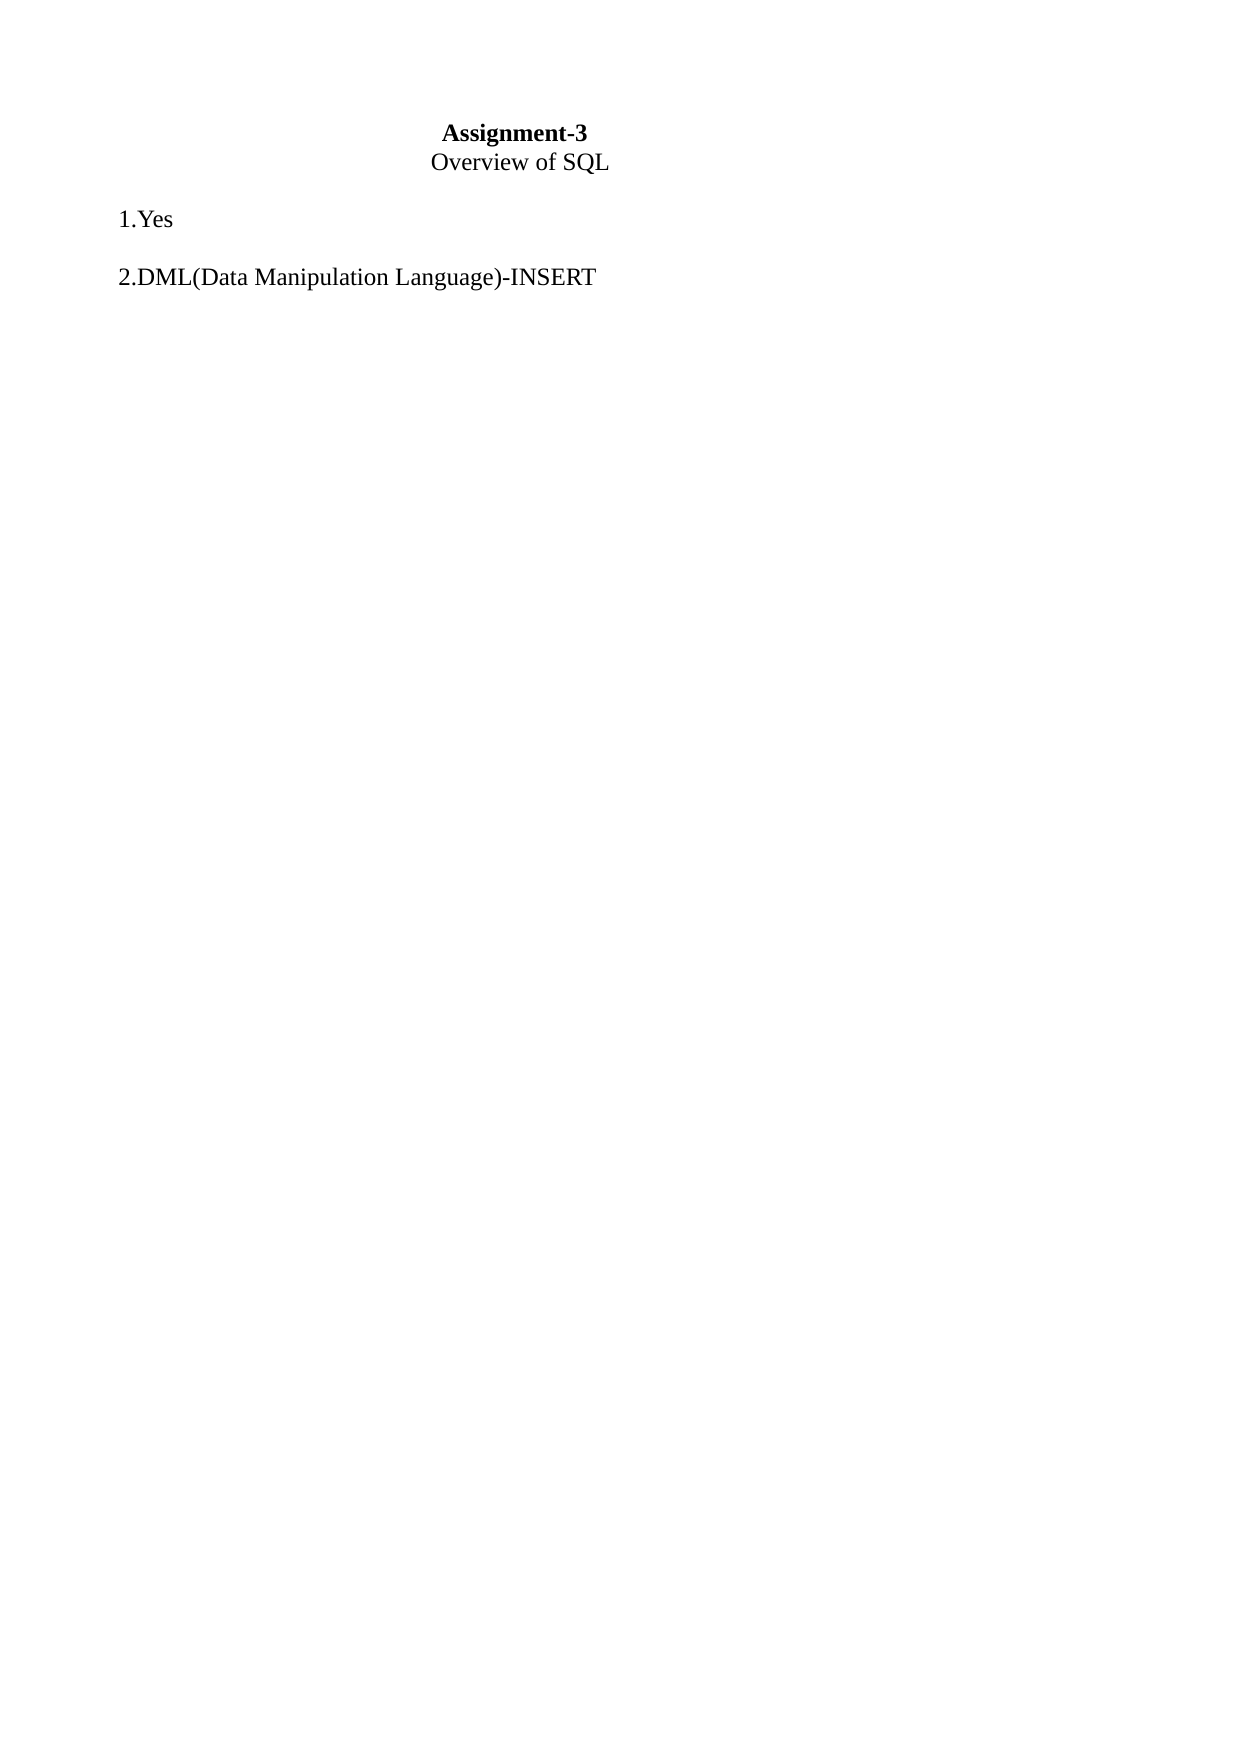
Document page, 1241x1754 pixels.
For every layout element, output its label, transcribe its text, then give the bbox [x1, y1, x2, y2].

text 1.Yes [118, 204, 1122, 233]
text Overview of SQL [118, 147, 1122, 176]
text 2.DML(Data Manipulation Language)-INSERT [118, 262, 1122, 291]
text Assignment-3 [118, 118, 1122, 147]
